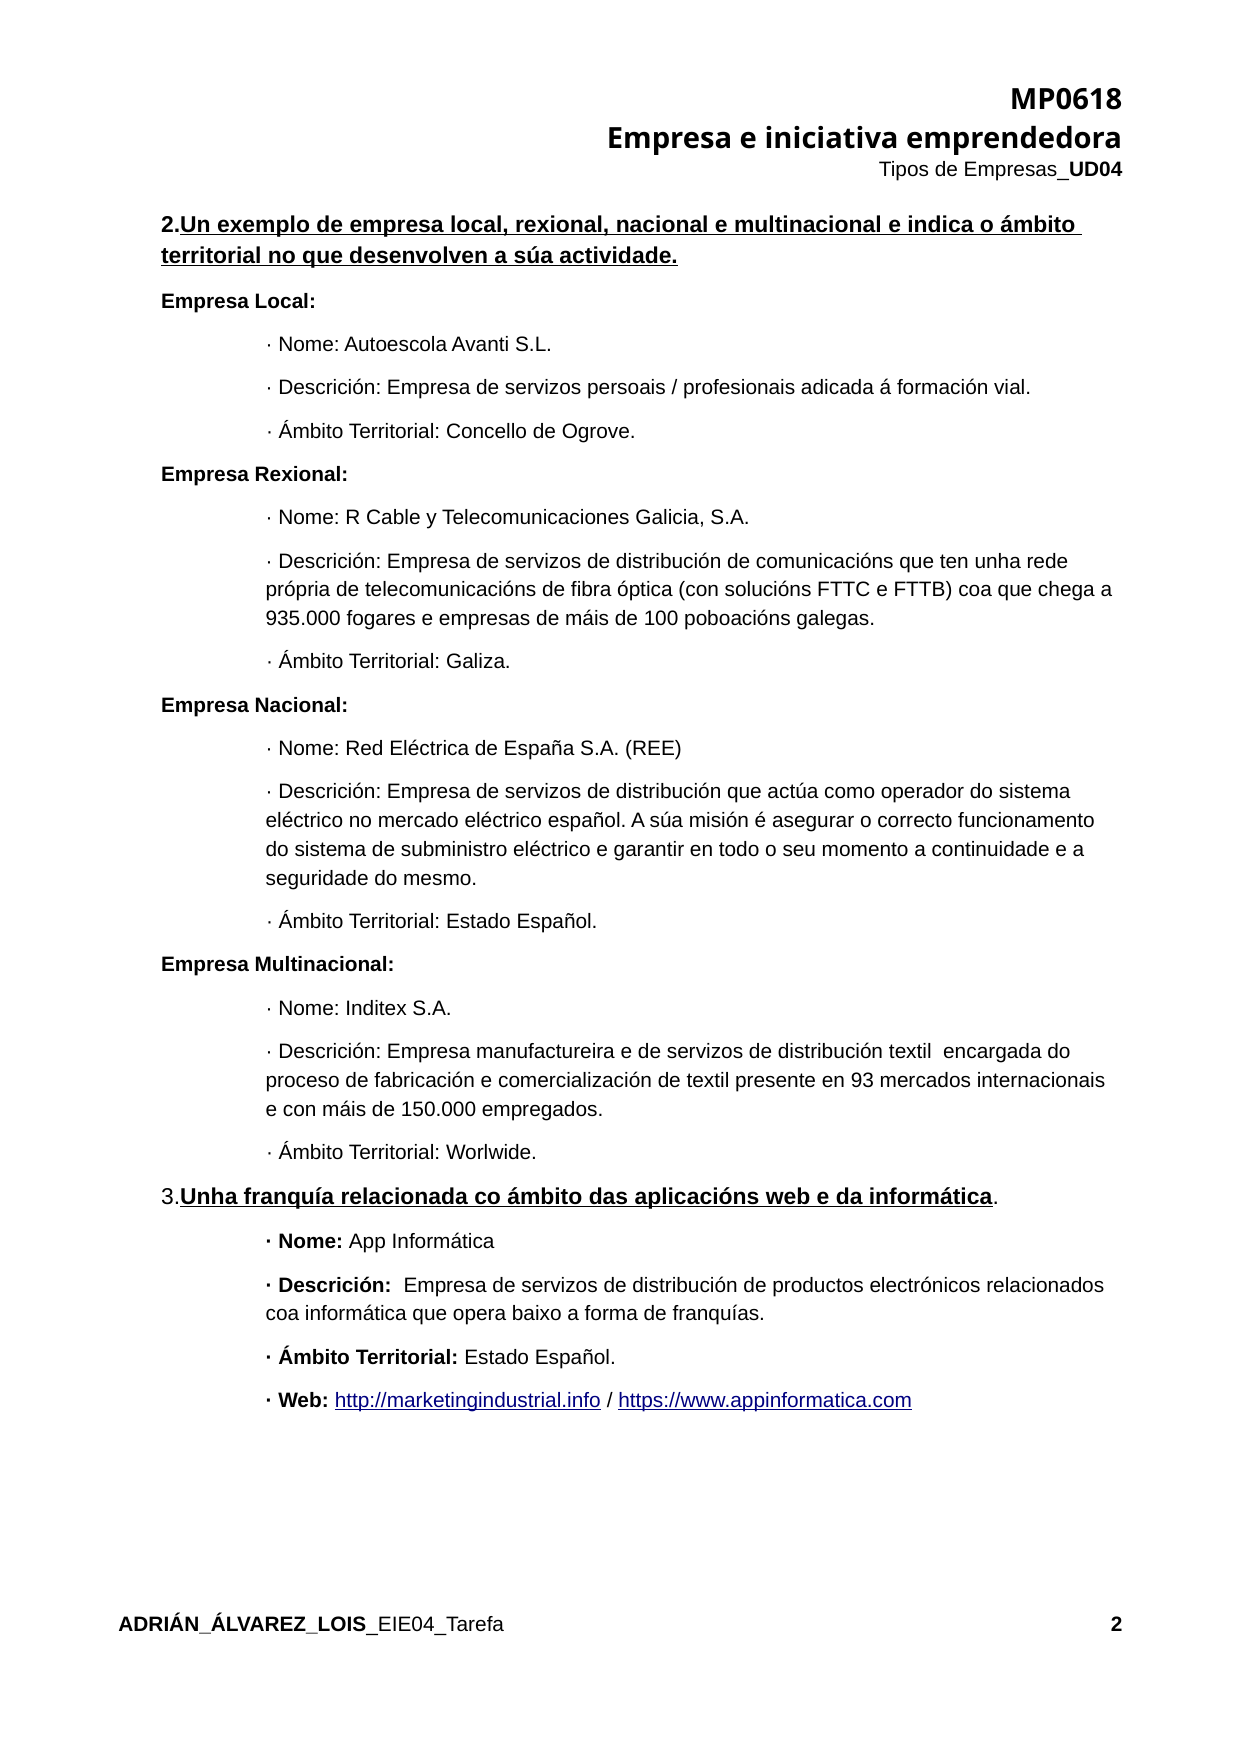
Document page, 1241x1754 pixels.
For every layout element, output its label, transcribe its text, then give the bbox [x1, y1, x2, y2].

list · Web: http://marketingindustrial.info / https://www.appinformatica.com [236, 1388, 1122, 1412]
list · Descrición: Empresa de servizos de distribución de productos electrónicos relacionados coa informática que opera baixo a forma de franquías. [236, 1272, 1122, 1325]
list Empresa Multinacional: [118, 952, 1122, 976]
list · Descrición: Empresa de servizos de distribución de comunicacións que ten unha rede própria de telecomunicacións de fibra óptica (con solucións FTTC e FTTB) coa que chega a 935.000 fogares e empresas de máis de 100 poboacións galegas. [236, 548, 1122, 630]
text · Ámbito Territorial: Galiza. [118, 649, 1122, 673]
list · Nome: Autoescola Avanti S.L. [236, 332, 1122, 356]
list Unha franquía relacionada co ámbito das aplicacións web e da informática. [118, 1183, 1122, 1209]
list · Descrición: Empresa de servizos de distribución que actúa como operador do sistema eléctrico no mercado eléctrico español. A súa misión é asegurar o correcto funcionamento do sistema de subministro eléctrico e garantir en todo o seu momento a continuidade e a seguridade do mesmo. [236, 779, 1122, 889]
list · Nome: Red Eléctrica de España S.A. (REE) [236, 736, 1122, 760]
list · Nome: Inditex S.A. [236, 996, 1122, 1019]
list Un exemplo de empresa local, rexional, nacional e multinacional e indica o ámbito territorial no que desenvolven a súa actividade. [118, 211, 1122, 269]
list Empresa Nacional: [118, 693, 1122, 717]
list · Ámbito Territorial: Estado Español. [236, 1344, 1122, 1368]
list · Descrición: Empresa de servizos persoais / profesionais adicada á formación vial. [236, 375, 1122, 399]
list Empresa Local: [118, 288, 1122, 312]
text · Ámbito Territorial: Concello de Ogrove. [118, 418, 1122, 442]
list Empresa Rexional: [118, 462, 1122, 486]
list · Descrición: Empresa manufactureira e de servizos de distribución textil encargada do proceso de fabricación e comercialización de textil presente en 93 mercados internacionais e con máis de 150.000 empregados. [236, 1039, 1122, 1120]
list · Nome: R Cable y Telecomunicaciones Galicia, S.A. [236, 505, 1122, 529]
list · Nome: App Informática [236, 1229, 1122, 1253]
text · Ámbito Territorial: Estado Español. [118, 909, 1122, 933]
text · Ámbito Territorial: Worlwide. [118, 1140, 1122, 1164]
